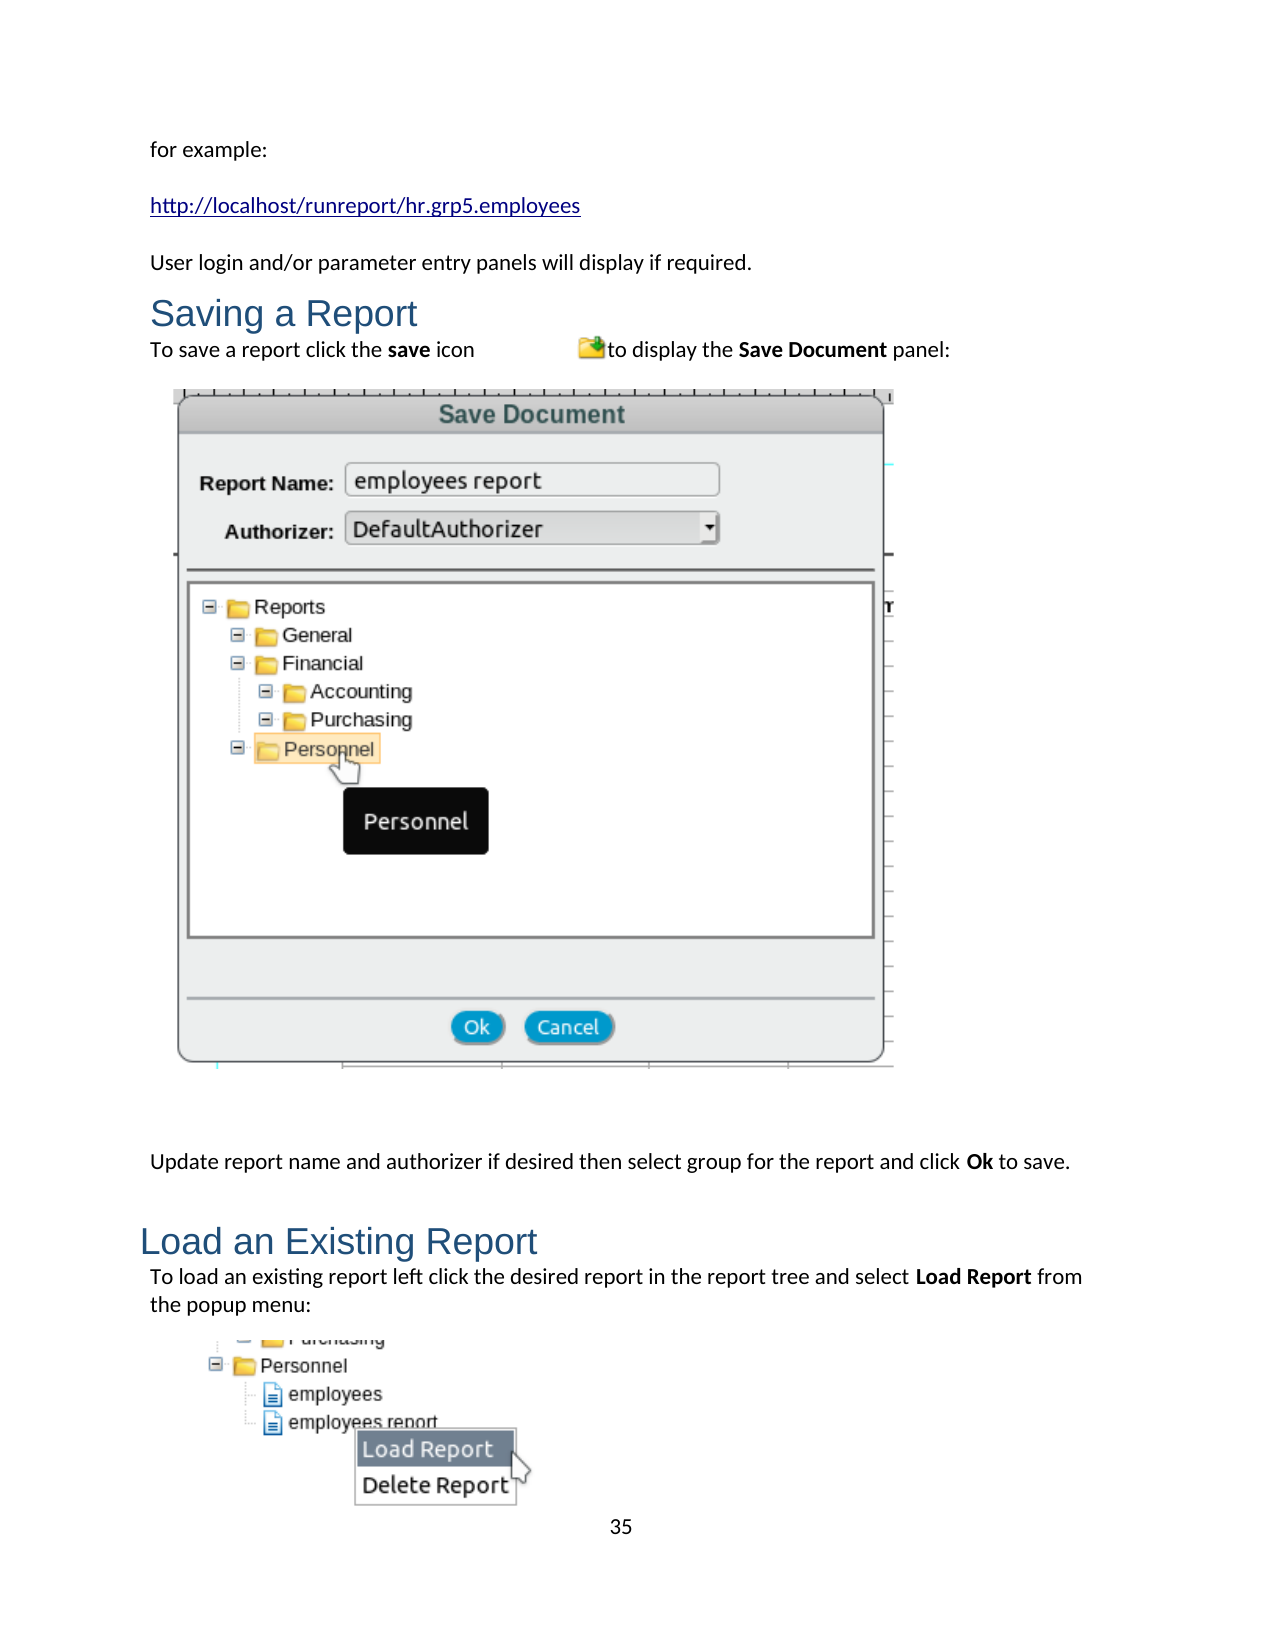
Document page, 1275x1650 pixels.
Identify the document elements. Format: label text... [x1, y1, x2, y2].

text To load an existing report left click the desired report in the report tree and select Load Report from the popup menu: [150, 1262, 1102, 1318]
subtitle Saving a Report [150, 292, 1102, 335]
text Update report name and authorizer if desired then select group for the report and click Ok to save. [150, 1147, 1102, 1175]
text To save a report click the save icon to display the Save Document panel: [150, 335, 1102, 363]
picture [576, 334, 608, 361]
text for example: [150, 136, 1102, 163]
text User login and/or parameter entry panels will display if required. [150, 248, 1102, 276]
subtitle Load an Existing Report [139, 1219, 1102, 1262]
picture [173, 389, 894, 1069]
text http://localhost/runreport/hr.grp5.employees [150, 192, 1102, 219]
picture [184, 1340, 583, 1567]
